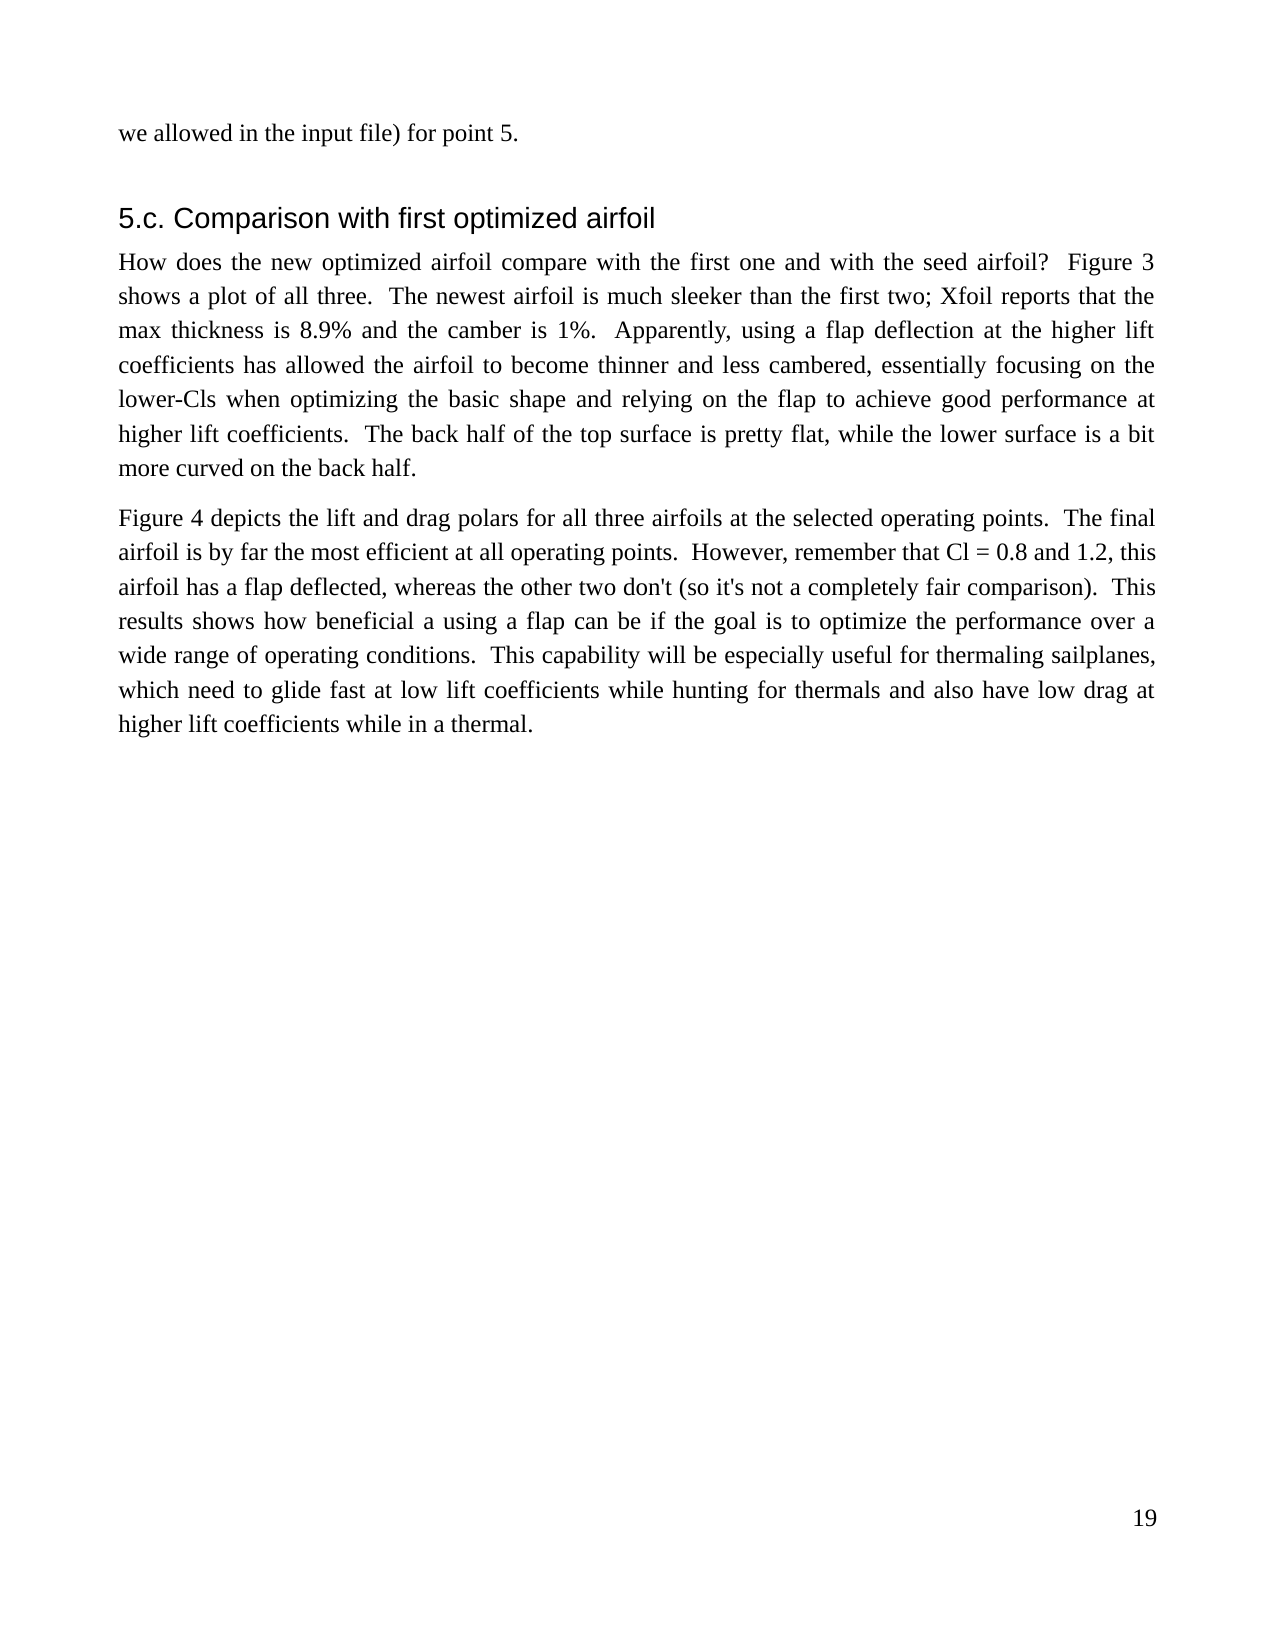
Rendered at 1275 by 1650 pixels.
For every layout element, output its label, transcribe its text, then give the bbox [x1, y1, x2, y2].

text How does the new optimized airfoil compare with the first one and with the seed airfoil? Figure 3 shows a plot of all three. The newest airfoil is much sleeker than the first two; Xfoil reports that the max thickness is 8.9% and the camber is 1%. Apparently, using a flap deflection at the higher lift coefficients has allowed the airfoil to become thinner and less cambered, essentially focusing on the lower-Cls when optimizing the basic shape and relying on the flap to achieve good performance at higher lift coefficients. The back half of the top surface is pretty flat, while the lower surface is a bit more curved on the back half. [118, 247, 1157, 482]
subtitle 5.c. Comparison with first optimized airfoil [118, 201, 1157, 234]
text we allowed in the input file) for point 5. [118, 118, 1157, 147]
text Figure 4 depicts the lift and drag polars for all three airfoils at the selected operating points. The final airfoil is by far the most efficient at all operating points. However, remember that Cl = 0.8 and 1.2, this airfoil has a flap deflected, whereas the other two don't (so it's not a completely fair comparison). This results shows how beneficial a using a flap can be if the goal is to optimize the performance over a wide range of operating conditions. This capability will be especially useful for thermaling sailplanes, which need to glide fast at low lift coefficients while hunting for thermals and also have low drag at higher lift coefficients while in a thermal. [118, 503, 1157, 738]
